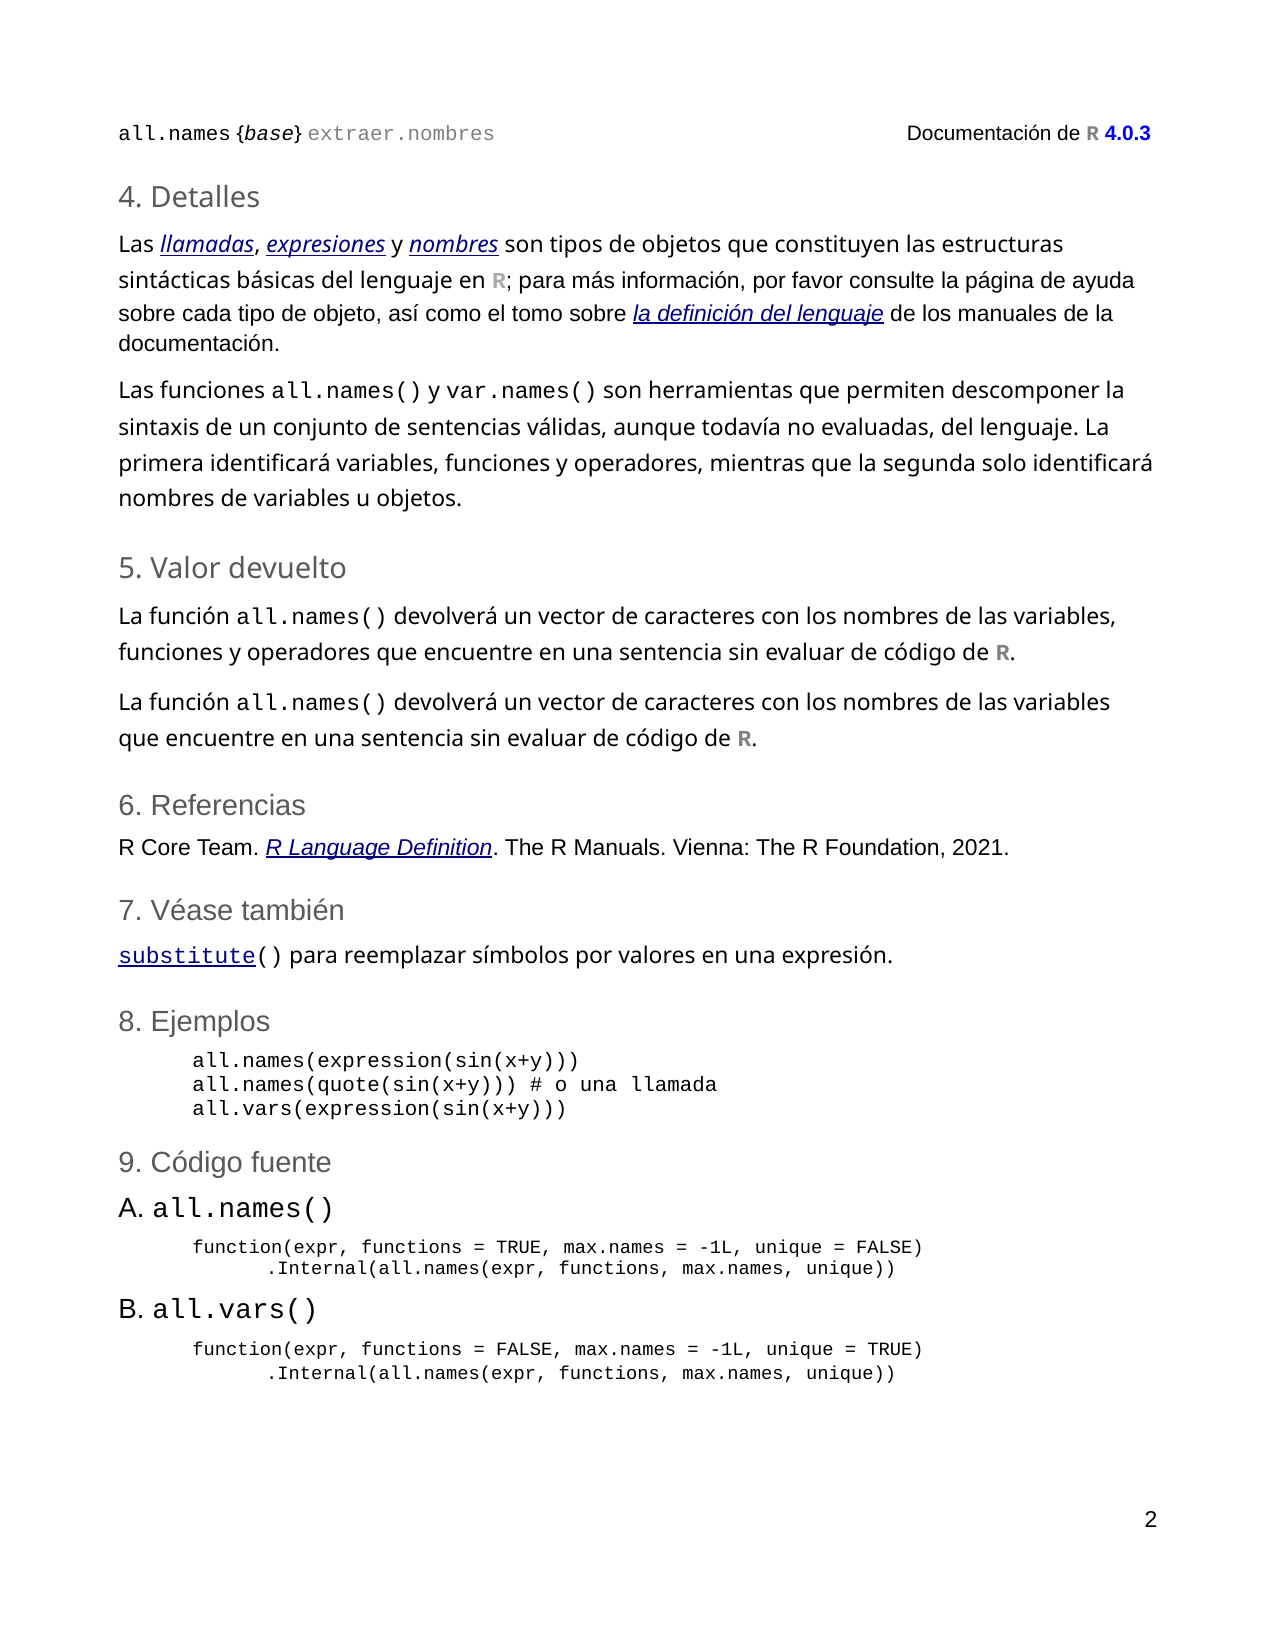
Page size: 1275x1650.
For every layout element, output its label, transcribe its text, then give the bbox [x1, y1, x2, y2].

subtitle 4. Detalles [118, 176, 1157, 216]
text all.names(expression(sin(x+y))) [118, 1050, 1157, 1074]
text R Core Team. R Language Definition. The R Manuals. Vienna: The R Foundation, 2021. [118, 834, 1157, 860]
subtitle 6. Referencias [118, 788, 1157, 821]
text Las llamadas, expresiones y nombres son tipos de objetos que constituyen las estructuras sintácticas básicas del lenguaje en R; para más información, por favor consulte la página de ayuda sobre cada tipo de objeto, así como el tomo sobre la definición del lenguaje de los manuales de la documentación. [118, 228, 1157, 356]
text all.names(quote(sin(x+y))) # o una llamada [118, 1074, 1157, 1098]
text function(expr, functions = TRUE, max.names = -1L, unique = FALSE) [118, 1238, 1157, 1259]
subtitle 9. Código fuente [118, 1145, 1157, 1178]
text function(expr, functions = FALSE, max.names = -1L, unique = TRUE) [118, 1339, 1157, 1361]
text .Internal(all.names(expr, functions, max.names, unique)) [118, 1259, 1157, 1280]
text La función all.names() devolverá un vector de caracteres con los nombres de las variables, funciones y operadores que encuentre en una sentencia sin evaluar de código de R. [118, 600, 1157, 667]
subtitle B. all.vars() [118, 1293, 1157, 1327]
subtitle A. all.names() [118, 1191, 1157, 1225]
text La función all.names() devolverá un vector de caracteres con los nombres de las variables que encuentre en una sentencia sin evaluar de código de R. [118, 686, 1157, 754]
text all.vars(expression(sin(x+y))) [118, 1098, 1157, 1121]
subtitle 8. Ejemplos [118, 1004, 1157, 1038]
text Las funciones all.names() y var.names() son herramientas que permiten descomponer la sintaxis de un conjunto de sentencias válidas, aunque todavía no evaluadas, del lenguaje. La primera identificará variables, funciones y operadores, mientras que la segunda solo identificará nombres de variables u objetos. [118, 374, 1157, 514]
text substitute() para reemplazar símbolos por valores en una expresión. [118, 939, 1157, 970]
subtitle 7. Véase también [118, 893, 1157, 927]
text .Internal(all.names(expr, functions, max.names, unique)) [118, 1364, 1157, 1385]
subtitle 5. Valor devuelto [118, 547, 1157, 587]
